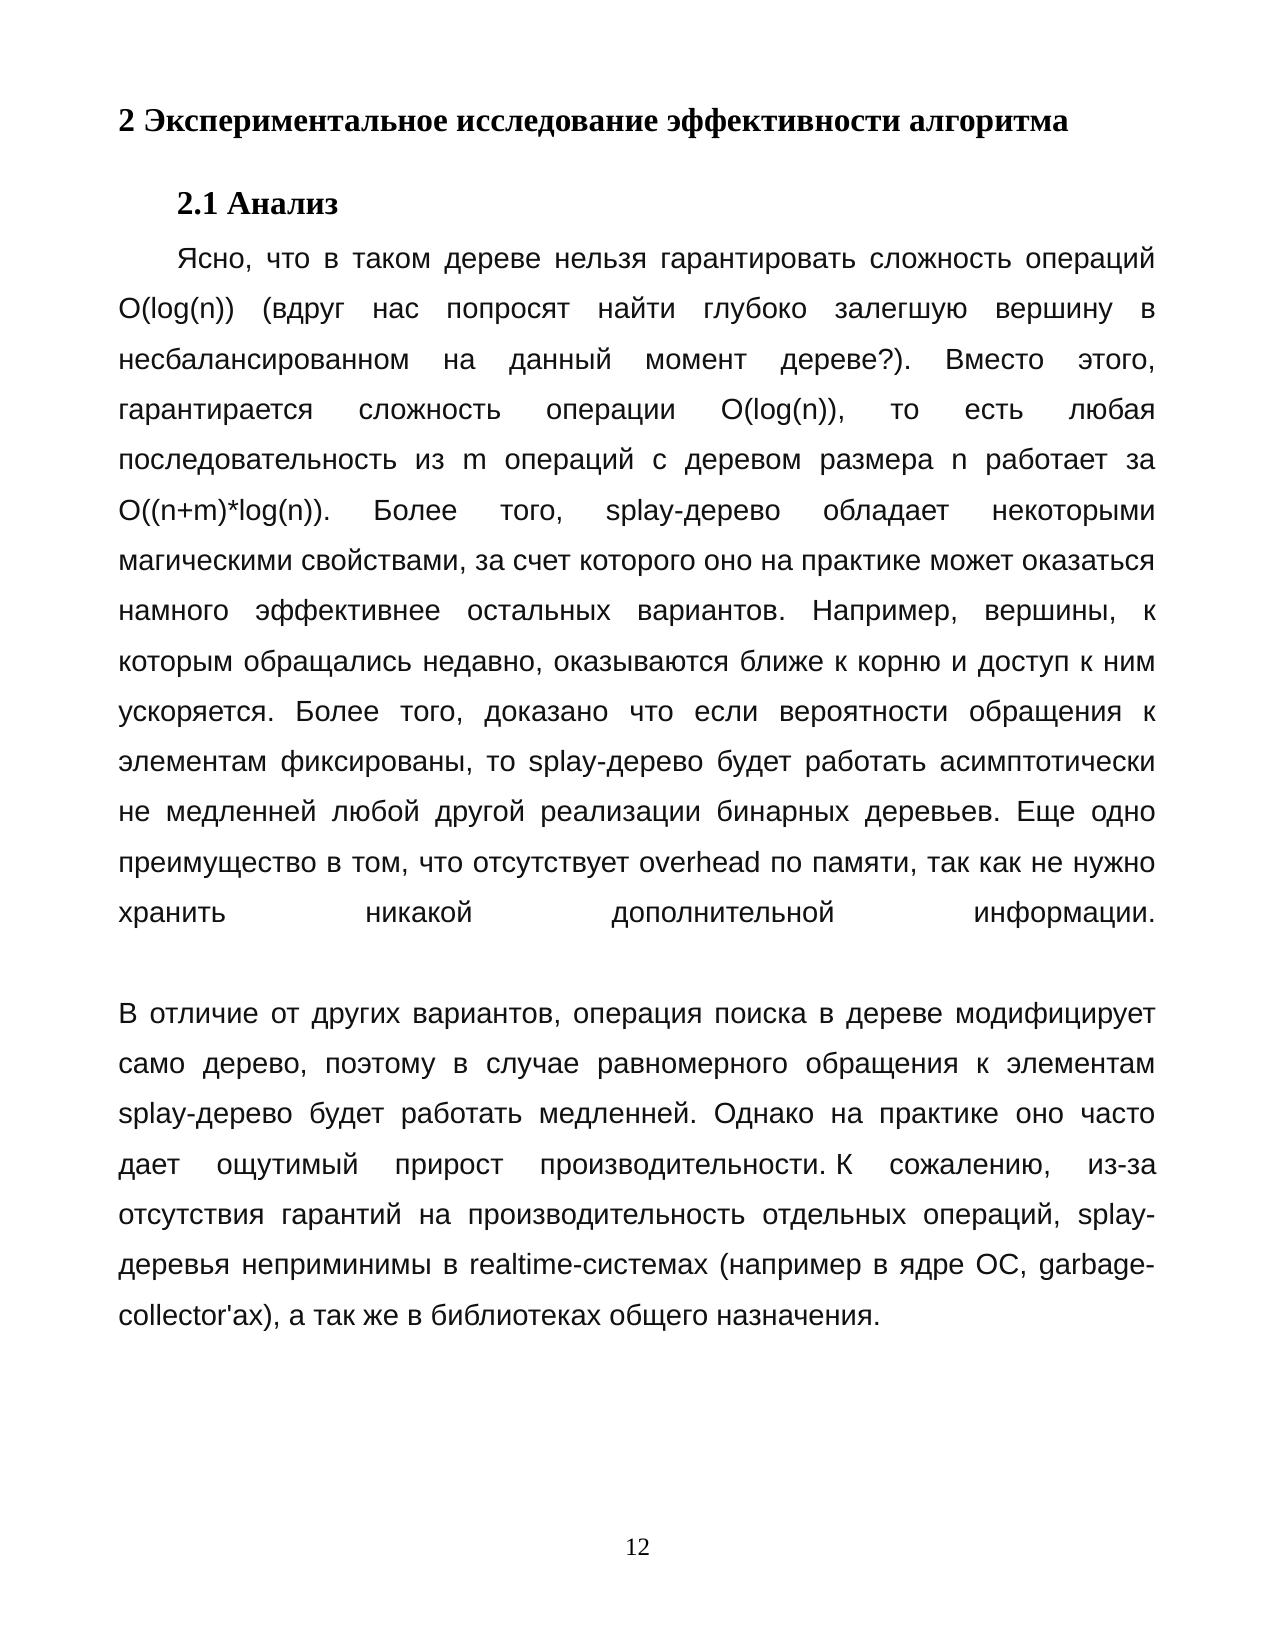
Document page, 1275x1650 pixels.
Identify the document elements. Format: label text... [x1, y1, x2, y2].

text 2 Экспериментальное исследование эффективности алгоритма [118, 101, 1157, 139]
text 2.1 Анализ [118, 183, 1157, 222]
text Ясно, что в таком дереве нельзя гарантировать сложность операций O(log(n)) (вдруг нас попросят найти глубоко залегшую вершину в несбалансированном на данный момент дереве?). Вместо этого, гарантирается сложность операции O(log(n)), то есть любая последовательность из m операций с деревом размера n работает за O((n+m)*log(n)). Более того, splay-дерево обладает некоторыми магическими свойствами, за счет которого оно на практике может оказаться намного эффективнее остальных вариантов. Например, вершины, к которым обращались недавно, оказываются ближе к корню и доступ к ним ускоряется. Более того, доказано что если вероятности обращения к элементам фиксированы, то splay-дерево будет работать асимптотически не медленней любой другой реализации бинарных деревьев. Еще одно преимущество в том, что отсутствует overhead по памяти, так как не нужно хранить никакой дополнительной информации. В отличие от других вариантов, операция поиска в дереве модифицирует само дерево, поэтому в случае равномерного обращения к элементам splay-дерево будет работать медленней. Однако на практике оно часто дает ощутимый прирост производительности. К сожалению, из-за отсутствия гарантий на производительность отдельных операций, splay-деревья неприминимы в realtime-системах (например в ядре ОС, garbage-collector'ах), а так же в библиотеках общего назначения. [118, 241, 1157, 1331]
